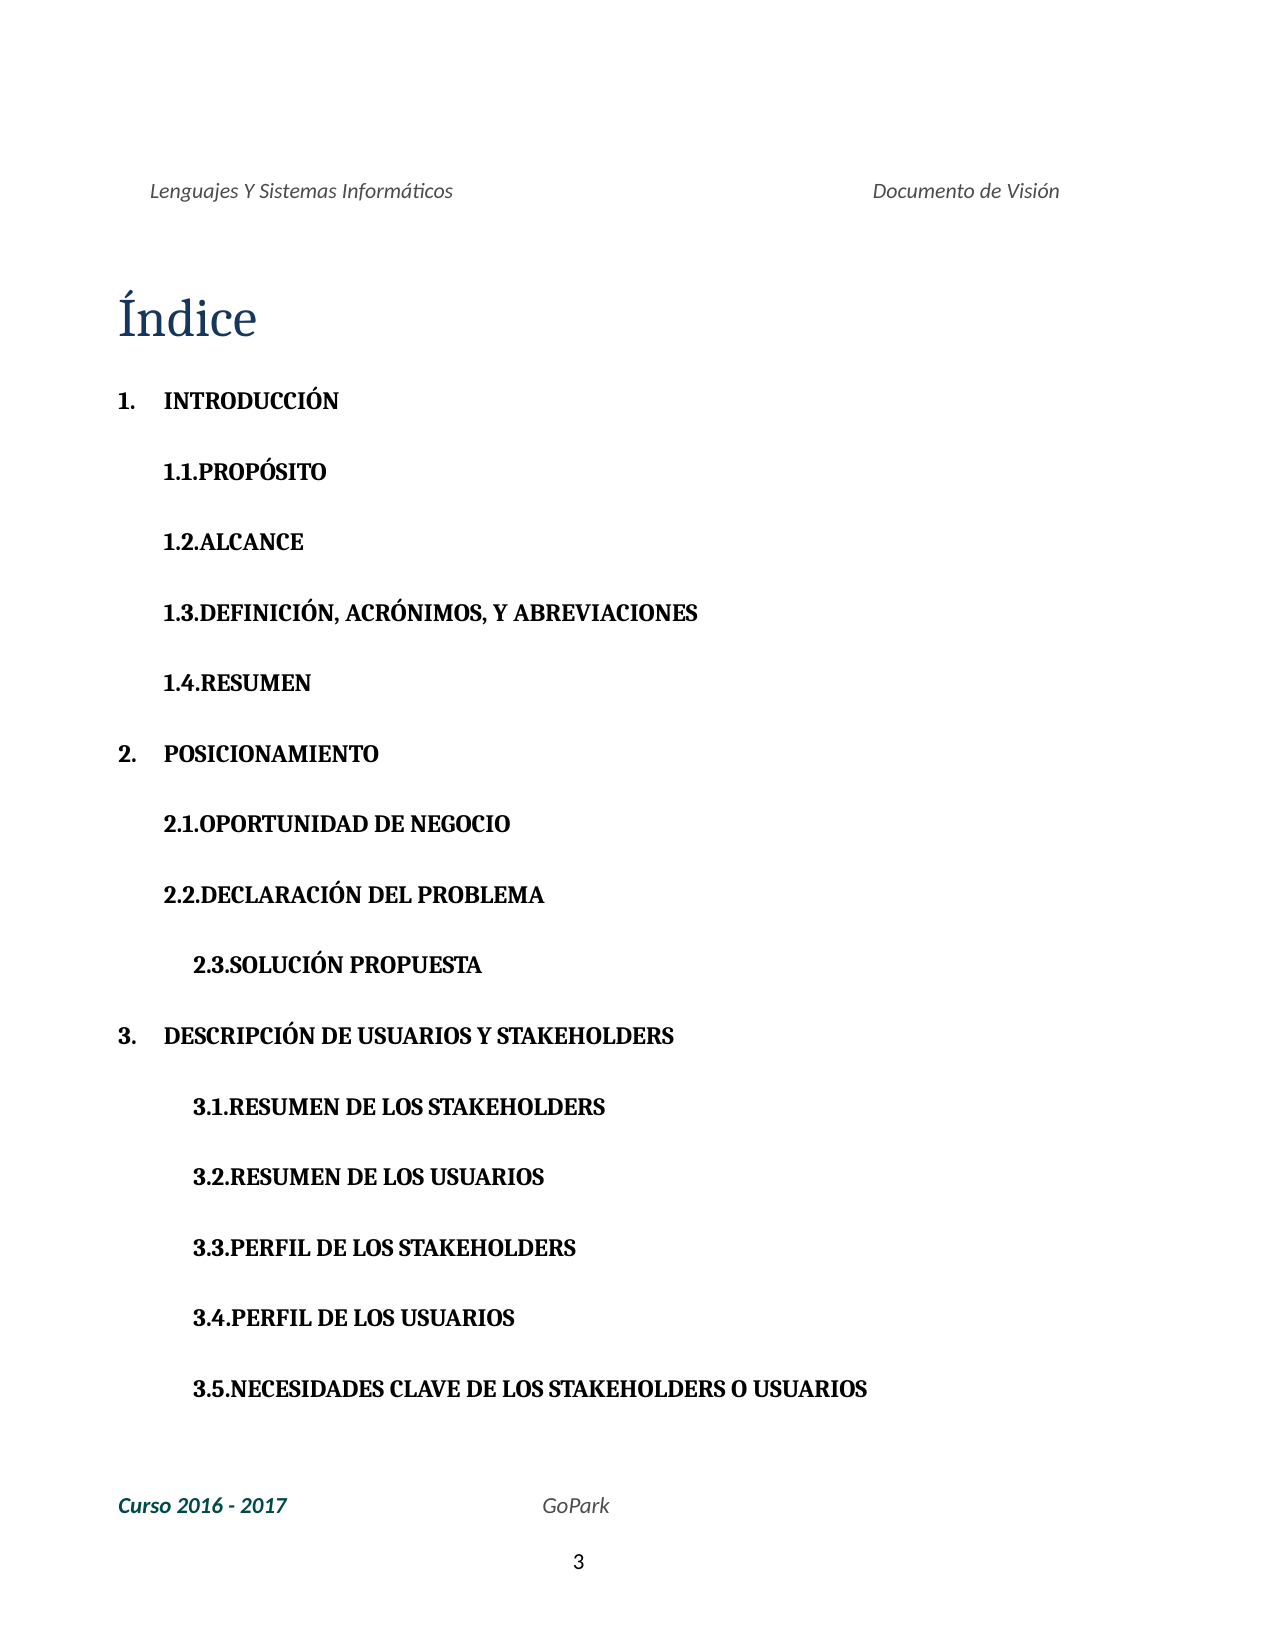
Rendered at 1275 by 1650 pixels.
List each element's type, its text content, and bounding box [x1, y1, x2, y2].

text 2.3.SOLUCIÓN PROPUESTA [193, 951, 1098, 980]
text 1.2.ALCANCE [118, 528, 1098, 557]
text 2. POSICIONAMIENTO [118, 740, 1098, 769]
text 3.4.PERFIL DE LOS USUARIOS [193, 1304, 1098, 1333]
text 1.1.PROPÓSITO [118, 458, 1098, 487]
text Índice [118, 287, 1098, 350]
text 3.5.NECESIDADES CLAVE DE LOS STAKEHOLDERS O USUARIOS [193, 1374, 1098, 1403]
text 1. INTRODUCCIÓN [118, 387, 1098, 416]
text 3. DESCRIPCIÓN DE USUARIOS Y STAKEHOLDERS [118, 1022, 1098, 1051]
text 1.4.RESUMEN [118, 669, 1098, 698]
text 2.1.OPORTUNIDAD DE NEGOCIO [118, 810, 1098, 839]
text 3.3.PERFIL DE LOS STAKEHOLDERS [193, 1233, 1098, 1262]
text 3.2.RESUMEN DE LOS USUARIOS [193, 1163, 1098, 1192]
text 3.1.RESUMEN DE LOS STAKEHOLDERS [193, 1092, 1098, 1121]
text 2.2.DECLARACIÓN DEL PROBLEMA [118, 881, 1098, 910]
text 1.3.DEFINICIÓN, ACRÓNIMOS, Y ABREVIACIONES [118, 599, 1098, 628]
